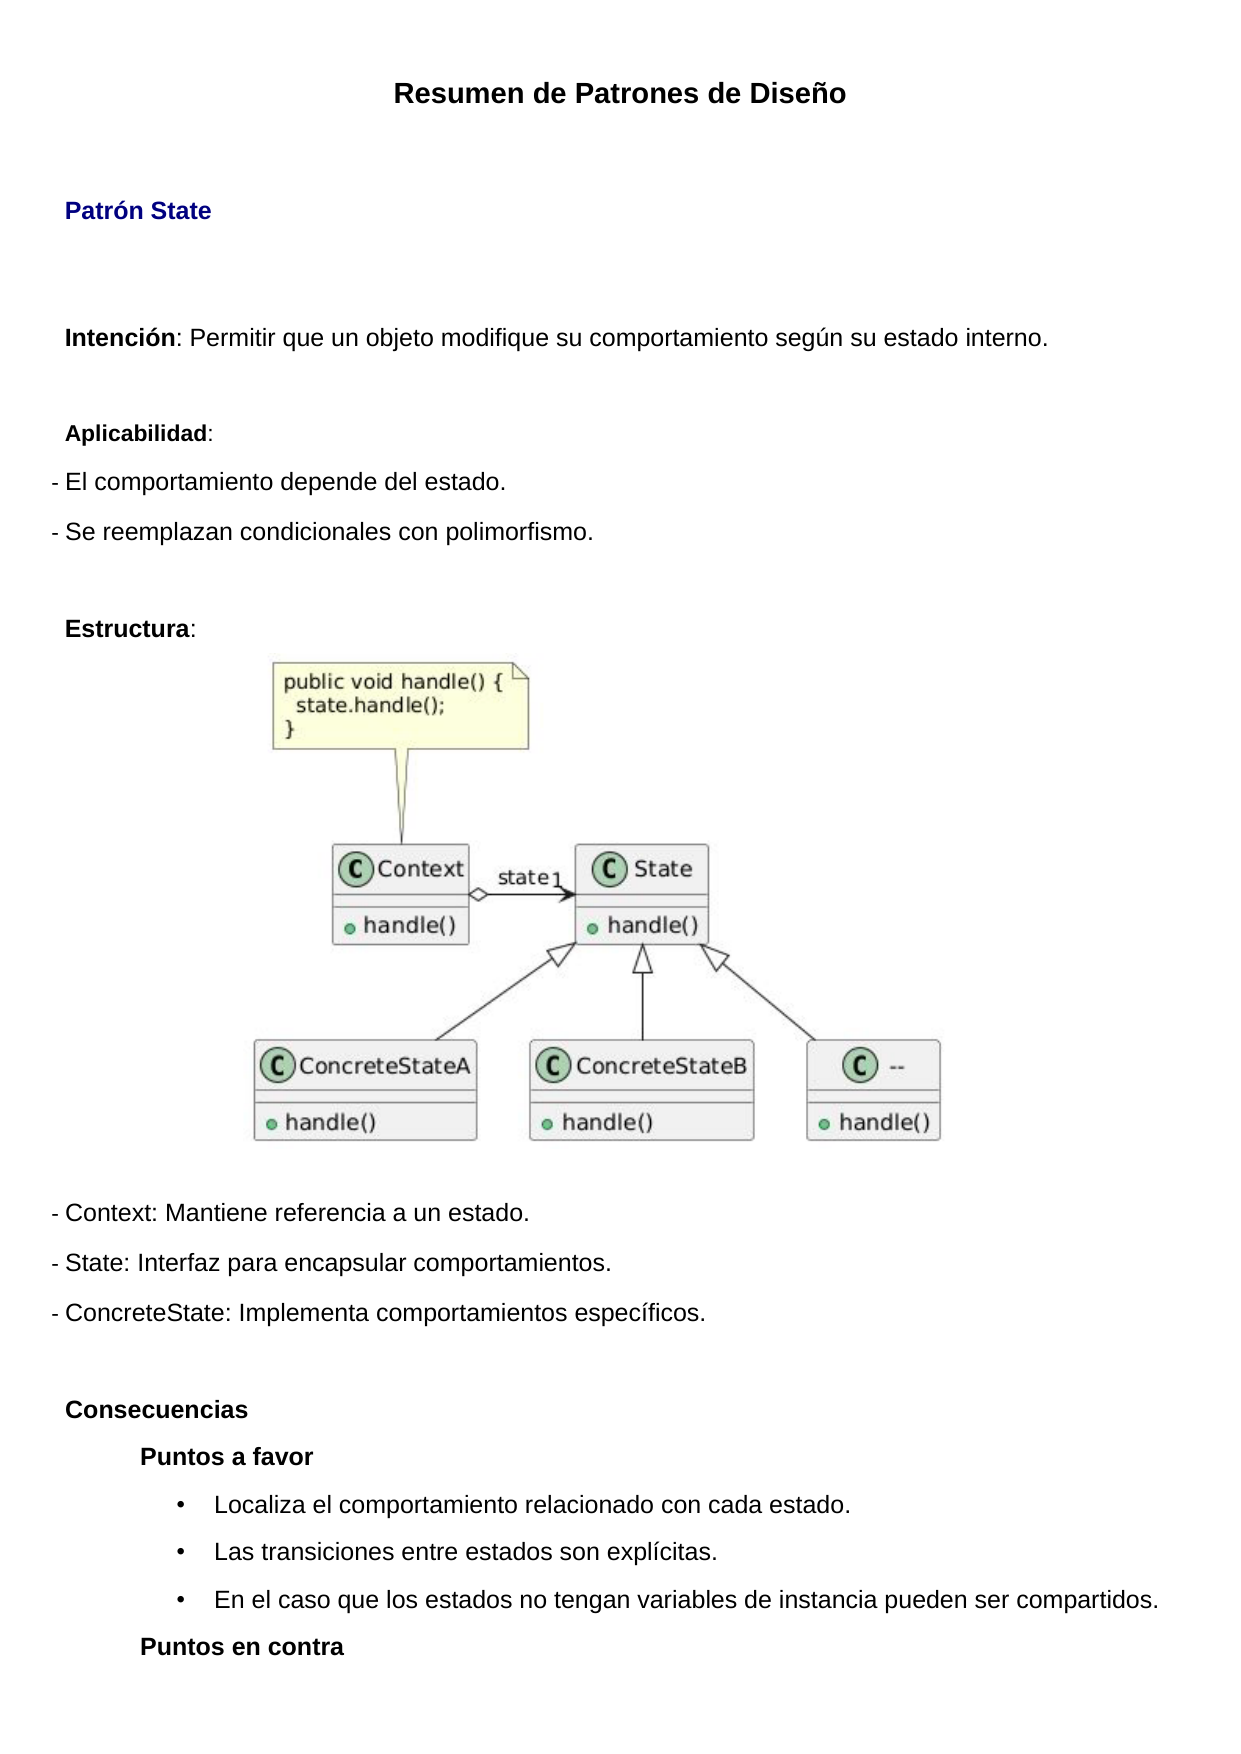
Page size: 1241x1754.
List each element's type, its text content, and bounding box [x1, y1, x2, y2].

list El comportamiento depende del estado. [51, 467, 1175, 496]
subtitle Patrón State [64, 196, 1175, 225]
text Puntos en contra [65, 1632, 1175, 1661]
text Estructura: [64, 614, 1175, 1177]
list En el caso que los estados no tengan variables de instancia pueden ser compartidos. [176, 1584, 1175, 1613]
list Se reemplazan condicionales con polimorfismo. [51, 517, 1175, 546]
list Las transiciones entre estados son explícitas. [176, 1537, 1175, 1566]
text Aplicabilidad: [64, 420, 1175, 446]
text Puntos a favor [65, 1442, 1175, 1471]
list State: Interfaz para encapsular comportamientos. [51, 1248, 1175, 1277]
text Intención: Permitir que un objeto modifique su comportamiento según su estado interno. [64, 323, 1175, 352]
picture [243, 653, 948, 1149]
list Localiza el comportamiento relacionado con cada estado. [176, 1489, 1175, 1518]
list ConcreteState: Implementa comportamientos específicos. [51, 1298, 1175, 1327]
text Consecuencias [65, 1395, 1175, 1423]
list Context: Mantiene referencia a un estado. [51, 1198, 1175, 1227]
